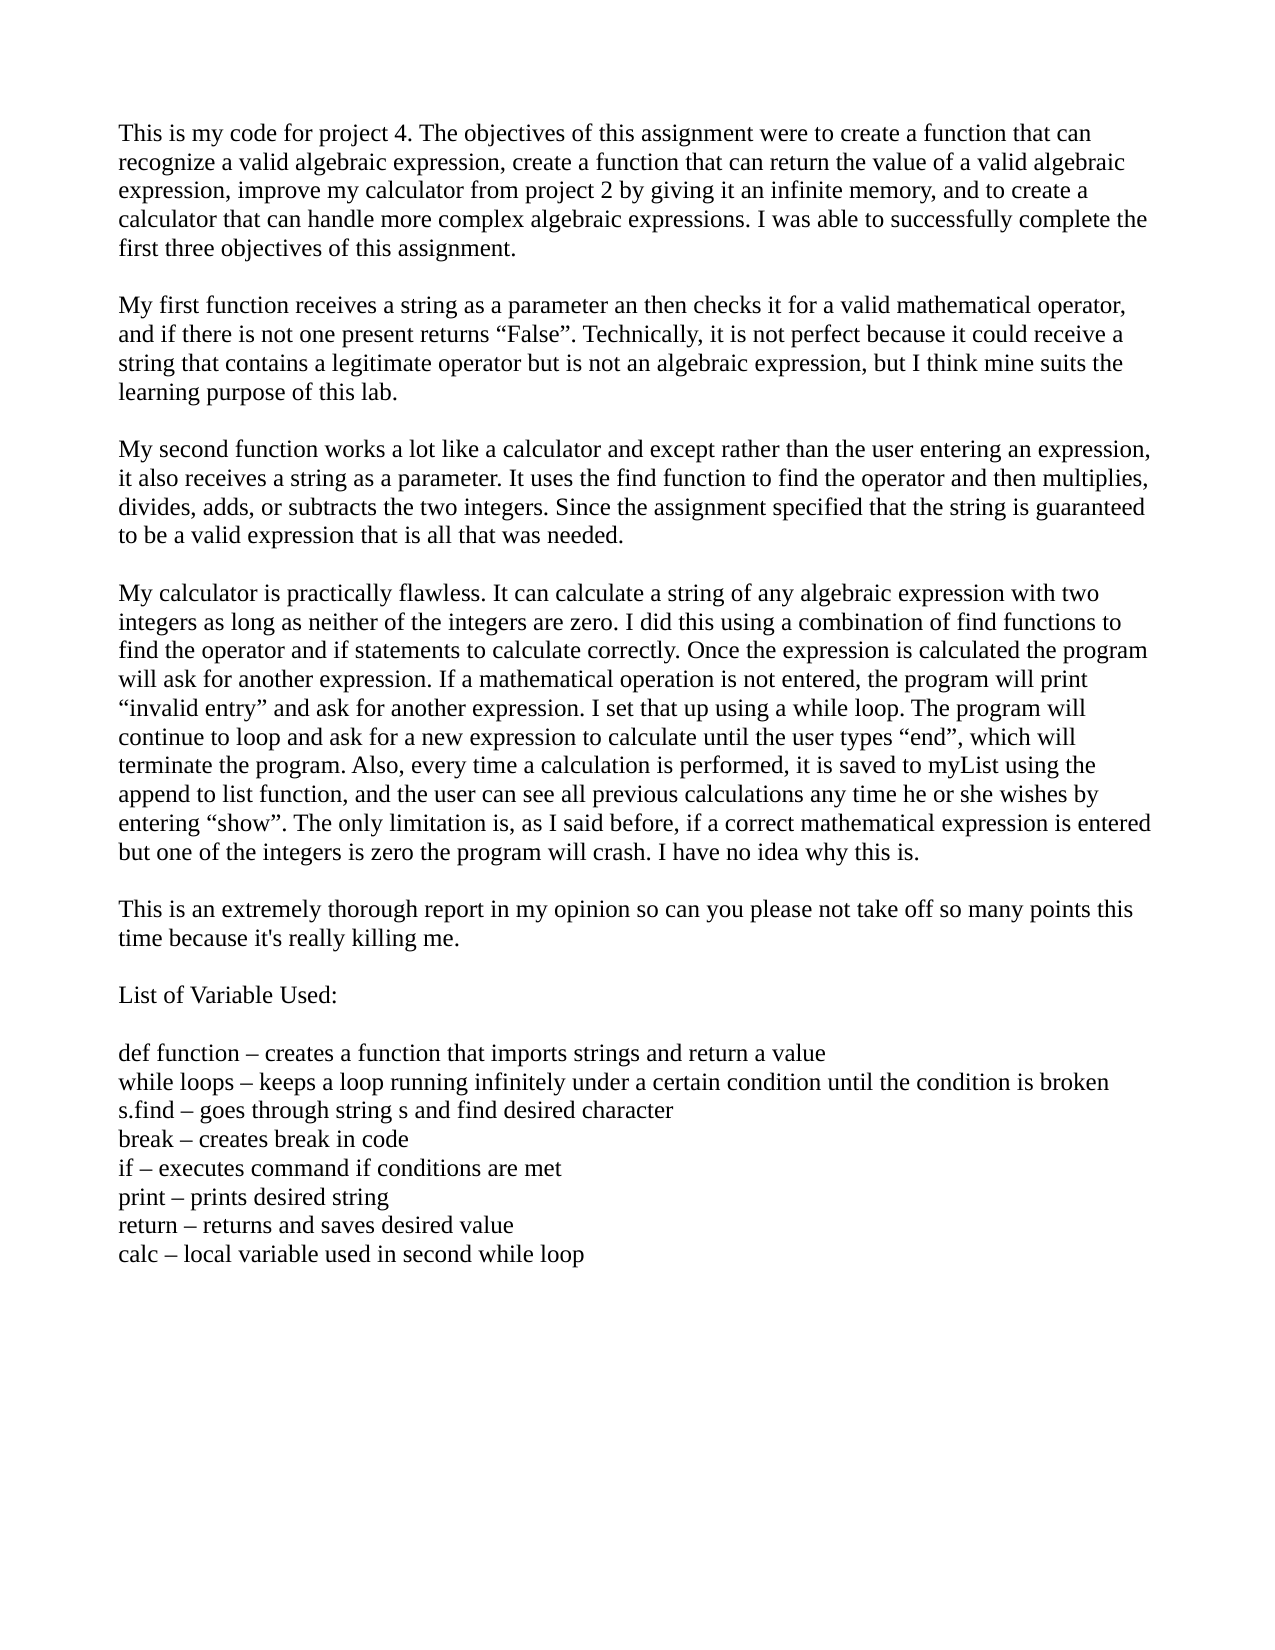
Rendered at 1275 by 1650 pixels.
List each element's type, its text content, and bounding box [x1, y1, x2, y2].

text This is my code for project 4. The objectives of this assignment were to create a function that can recognize a valid algebraic expression, create a function that can return the value of a valid algebraic expression, improve my calculator from project 2 by giving it an infinite memory, and to create a calculator that can handle more complex algebraic expressions. I was able to successfully complete the first three objectives of this assignment. [118, 118, 1157, 262]
text This is an extremely thorough report in my opinion so can you please not take off so many points this time because it's really killing me. [118, 894, 1157, 952]
text def function – creates a function that imports strings and return a value [118, 1038, 1157, 1067]
text print – prints desired string [118, 1182, 1157, 1211]
text return – returns and saves desired value [118, 1211, 1157, 1239]
text My first function receives a string as a parameter an then checks it for a valid mathematical operator, and if there is not one present returns “False”. Technically, it is not perfect because it could receive a string that contains a legitimate operator but is not an algebraic expression, but I think mine suits the learning purpose of this lab. [118, 291, 1157, 406]
text List of Variable Used: [118, 981, 1157, 1009]
text if – executes command if conditions are met [118, 1153, 1157, 1182]
text My second function works a lot like a calculator and except rather than the user entering an expression, it also receives a string as a parameter. It uses the find function to find the operator and then multiplies, divides, adds, or subtracts the two integers. Since the assignment specified that the string is guaranteed to be a valid expression that is all that was needed. [118, 434, 1157, 549]
text My calculator is practically flawless. It can calculate a string of any algebraic expression with two integers as long as neither of the integers are zero. I did this using a combination of find functions to find the operator and if statements to calculate correctly. Once the expression is calculated the program will ask for another expression. If a mathematical operation is not entered, the program will print “invalid entry” and ask for another expression. I set that up using a while loop. The program will continue to loop and ask for a new expression to calculate until the user types “end”, which will terminate the program. Also, every time a calculation is performed, it is saved to myList using the append to list function, and the user can see all previous calculations any time he or she wishes by entering “show”. The only limitation is, as I said before, if a correct mathematical expression is entered but one of the integers is zero the program will crash. I have no idea why this is. [118, 578, 1157, 866]
text s.find – goes through string s and find desired character [118, 1096, 1157, 1124]
text while loops – keeps a loop running infinitely under a certain condition until the condition is broken [118, 1067, 1157, 1096]
text break – creates break in code [118, 1124, 1157, 1153]
text calc – local variable used in second while loop [118, 1239, 1157, 1268]
